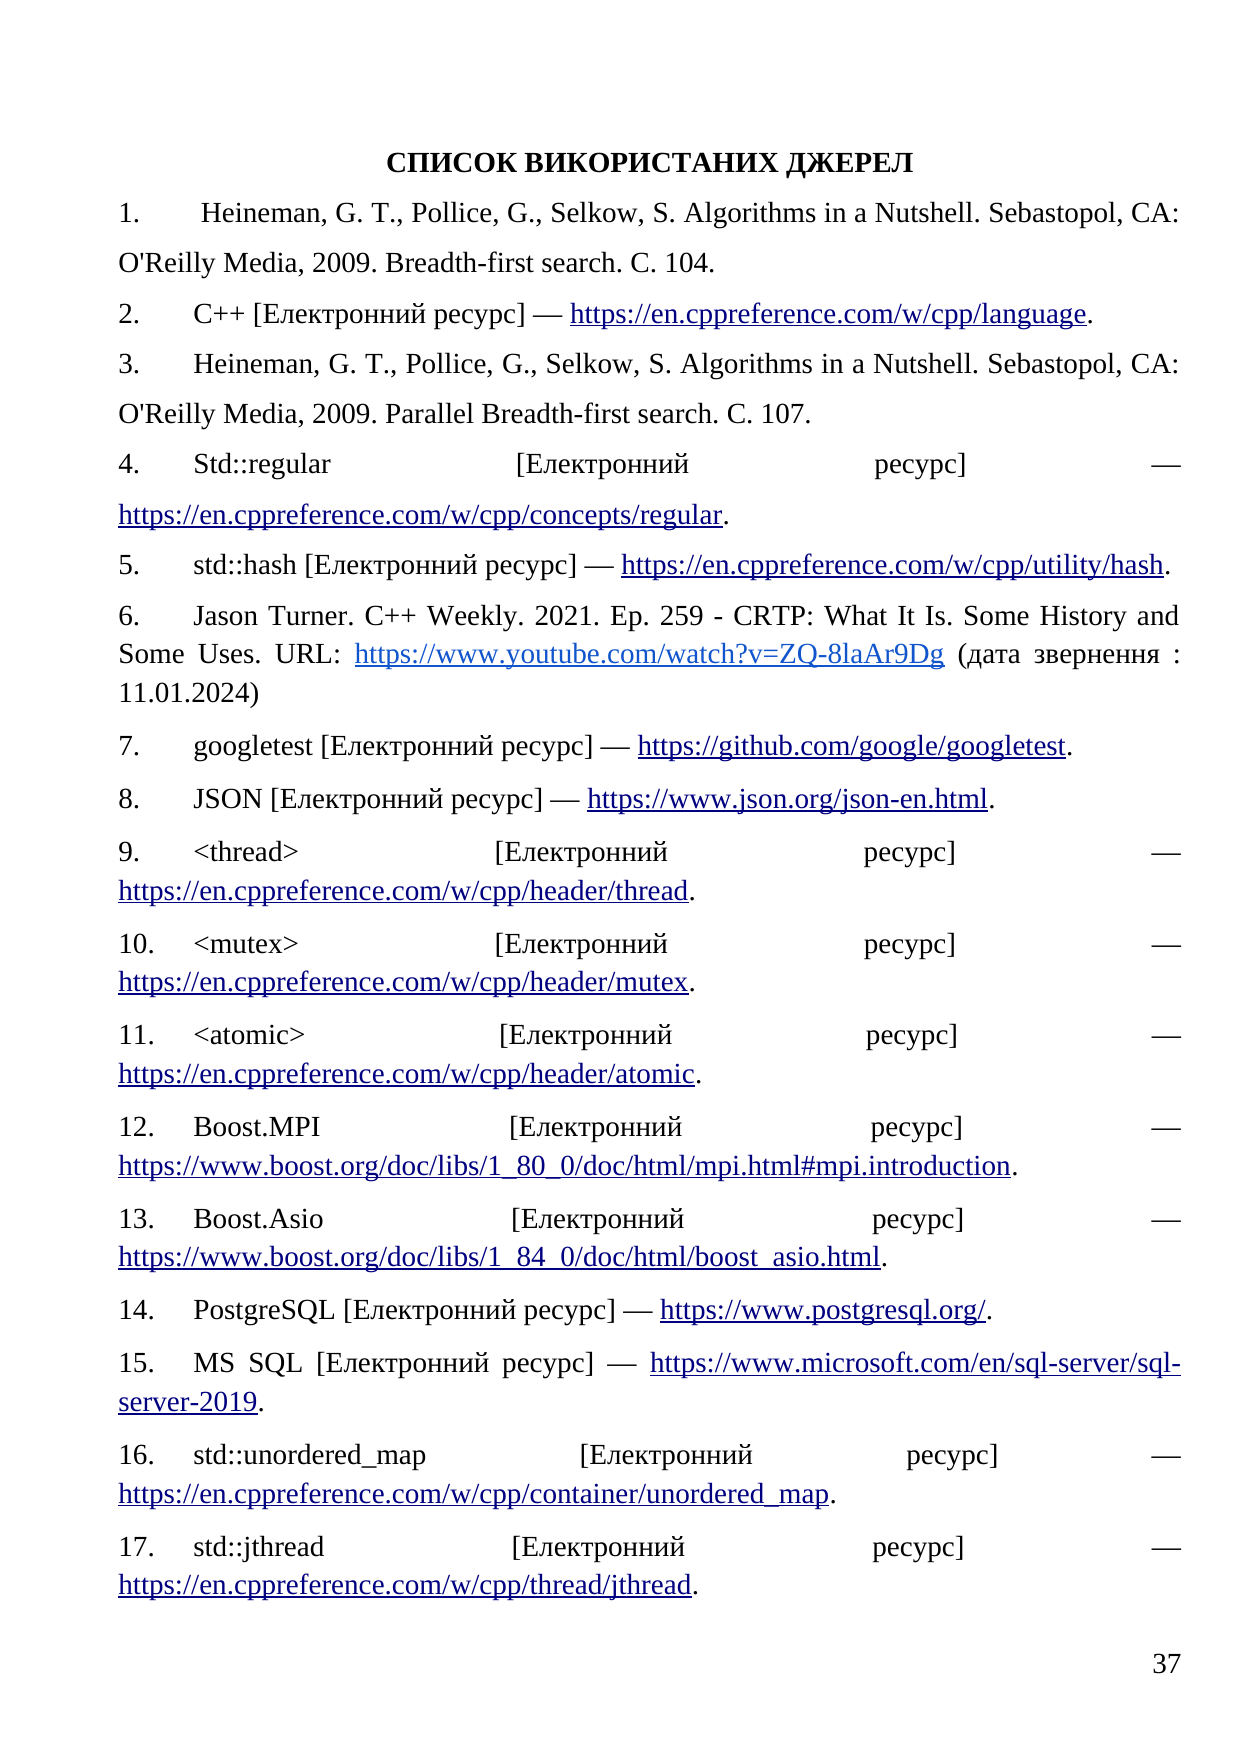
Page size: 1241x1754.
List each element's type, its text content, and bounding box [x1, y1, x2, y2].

list std::hash [Електронний ресурс] — https://en.cppreference.com/w/cpp/utility/hash. [118, 547, 1181, 581]
list MS SQL [Електронний ресурс] — https://www.microsoft.com/en/sql-server/sql-server-2019. [118, 1346, 1181, 1418]
list Boost.Asio [Електронний ресурс] — https://www.boost.org/doc/libs/1_84_0/doc/html/boost_asio.html. [118, 1201, 1181, 1273]
list C++ [Електронний ресурс] — https://en.cppreference.com/w/cpp/language. [118, 296, 1181, 329]
list std::jthread [Електронний ресурс] — https://en.cppreference.com/w/cpp/thread/jthread. [118, 1529, 1181, 1601]
subtitle Список використаних джерел [118, 145, 1181, 178]
list googletest [Електронний ресурс] — https://github.com/google/googletest. [118, 728, 1181, 761]
list Std::regular [Електронний ресурс] — https://en.cppreference.com/w/cpp/concepts/regular. [118, 447, 1181, 531]
list <thread> [Електронний ресурс] — https://en.cppreference.com/w/cpp/header/thread. [118, 834, 1181, 906]
list Heineman, G. T., Pollice, G., Selkow, S. Algorithms in a Nutshell. Sebastopol, CA: O'Reilly Media, 2009. Parallel Breadth-first search. C. 107. [118, 346, 1181, 430]
list Heineman, G. T., Pollice, G., Selkow, S. Algorithms in a Nutshell. Sebastopol, CA: O'Reilly Media, 2009. Breadth-first search. C. 104. [118, 195, 1181, 279]
list std::unordered_map [Електронний ресурс] — https://en.cppreference.com/w/cpp/container/unordered_map. [118, 1437, 1181, 1509]
list Boost.MPI [Електронний ресурс] — https://www.boost.org/doc/libs/1_80_0/doc/html/mpi.html#mpi.introduction. [118, 1109, 1181, 1181]
list JSON [Електронний ресурс] — https://www.json.org/json-en.html. [118, 781, 1181, 814]
list <atomic> [Електронний ресурс] — https://en.cppreference.com/w/cpp/header/atomic. [118, 1017, 1181, 1089]
list <mutex> [Електронний ресурс] — https://en.cppreference.com/w/cpp/header/mutex. [118, 926, 1181, 998]
list Jason Turner. C++ Weekly. 2021. Ep. 259 - CRTP: What It Is. Some History and Some Uses. URL: https://www.youtube.com/watch?v=ZQ-8laAr9Dg (дата звернення : 11.01.2024) [118, 598, 1181, 708]
list PostgreSQL [Електронний ресурс] — https://www.postgresql.org/. [118, 1292, 1181, 1326]
